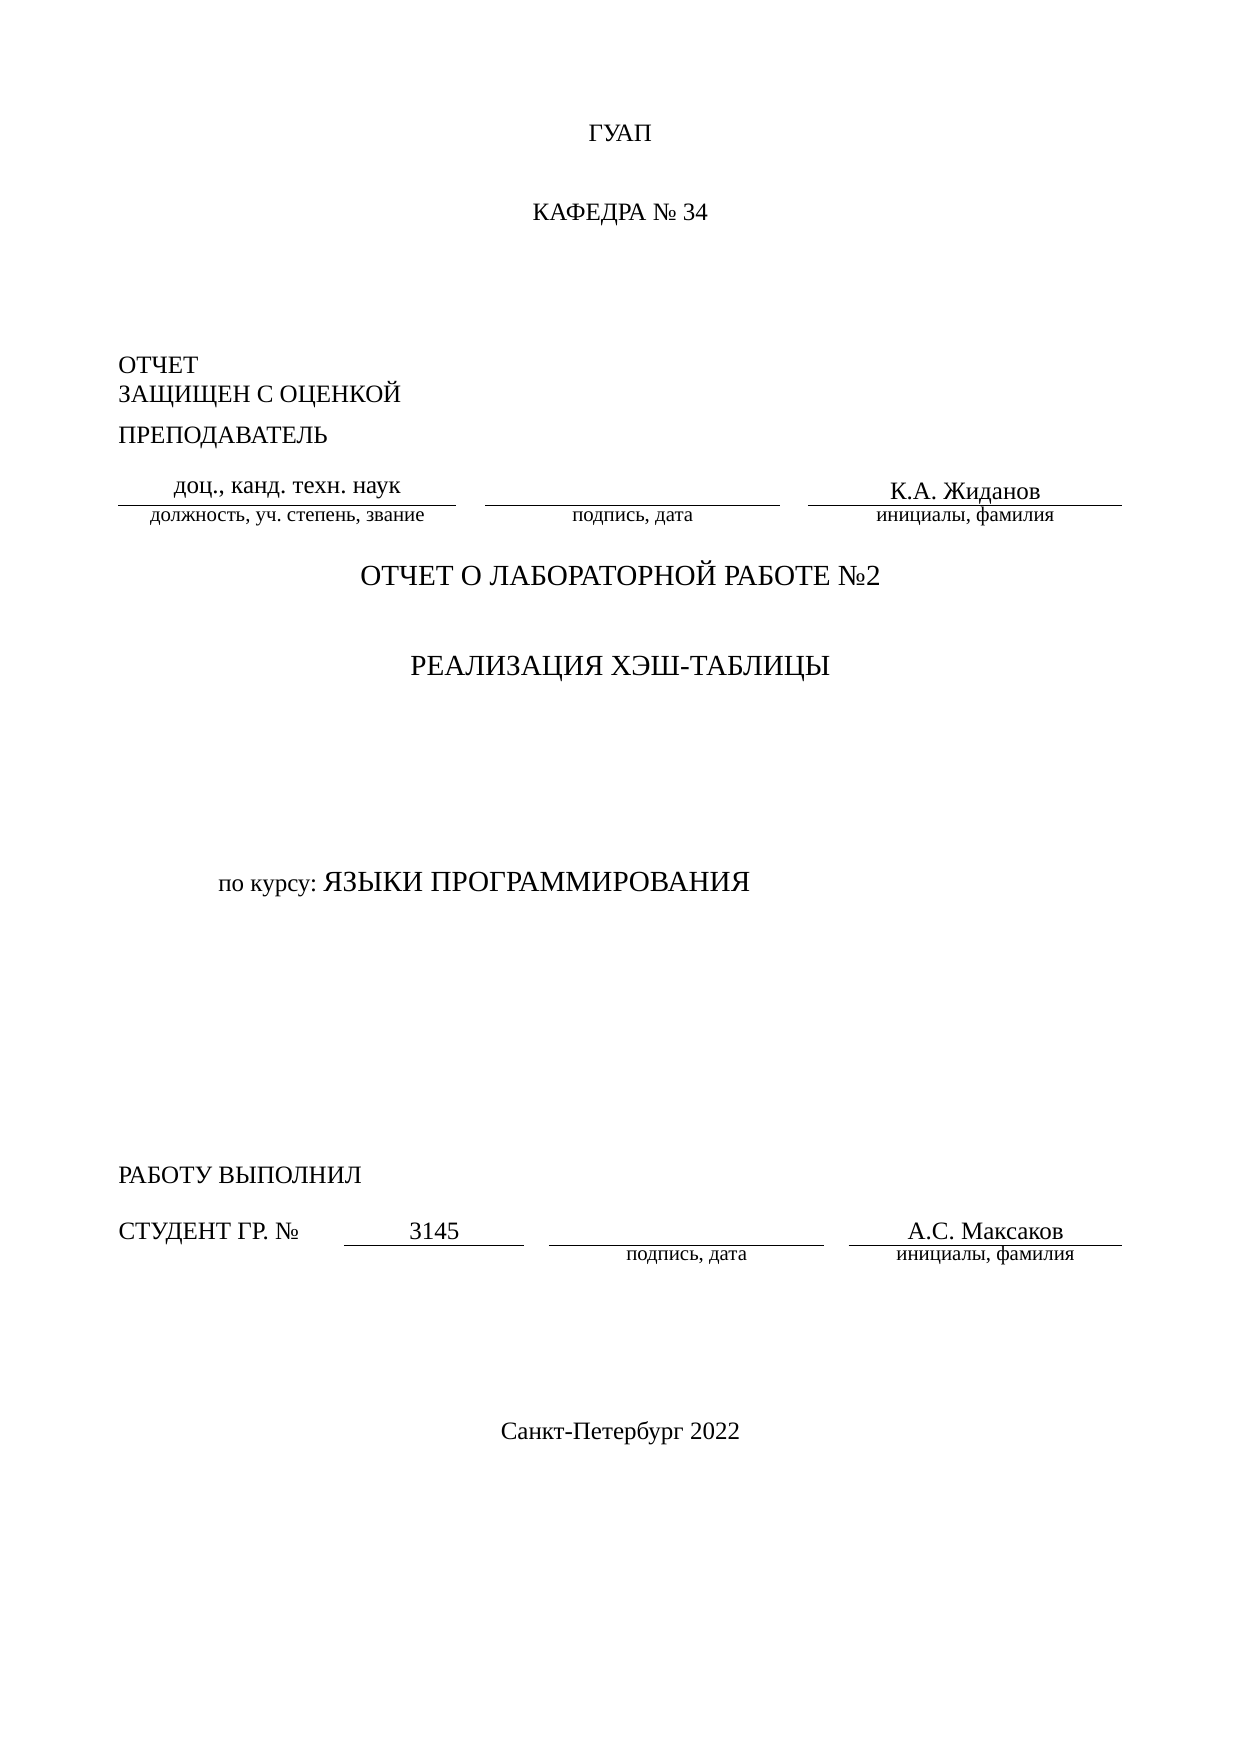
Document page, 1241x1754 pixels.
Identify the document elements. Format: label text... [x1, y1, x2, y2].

table_header [824, 1203, 848, 1244]
table_cell [780, 505, 808, 525]
text ГУАП [118, 118, 1122, 147]
table_header СТУДЕНТ ГР. № [118, 1203, 344, 1244]
table_header [456, 464, 485, 505]
table_cell инициалы, фамилия [849, 1246, 1002, 1264]
table_header доц., канд. техн. наук [118, 464, 456, 505]
table_cell подпись, дата [549, 1246, 824, 1264]
table_cell [344, 1246, 524, 1264]
table_header [524, 1203, 549, 1244]
table_cell должность, уч. степень, звание [118, 506, 456, 525]
table_cell инициалы, фамилия [1004, 1246, 1122, 1264]
table_cell [118, 898, 1122, 956]
table_cell [824, 1245, 848, 1264]
table_cell [118, 956, 1122, 985]
table_cell инициалы, фамилия [808, 506, 1122, 525]
text ПРЕПОДАВАТЕЛЬ [118, 421, 1122, 449]
text РАБОТУ ВЫПОЛНИЛ [118, 1160, 1122, 1189]
table_cell подпись, дата [485, 506, 779, 525]
table_cell [118, 1245, 344, 1264]
table_header 3145 [344, 1203, 524, 1244]
table_header К.А. Жиданов [808, 464, 1122, 505]
table_cell [524, 1245, 549, 1264]
table_header [549, 1203, 824, 1244]
text КАФЕДРА № 34 [118, 197, 1122, 226]
text ОТЧЕТ ЗАЩИЩЕН С ОЦЕНКОЙ [118, 351, 1122, 408]
table_header [780, 464, 808, 505]
table_cell по курсу: ЯЗЫКИ ПРОГРАММИРОВАНИЯ [118, 739, 1122, 898]
table_header ОТЧЕТ О ЛАБОРАТОРНОЙ РАБОТЕ №2 [118, 558, 1122, 591]
table_cell [456, 505, 485, 525]
table_cell РЕАЛИЗАЦИЯ ХЭШ-ТАБЛИЦЫ [118, 591, 1122, 739]
text Санкт-Петербург 2022 [118, 1416, 1122, 1445]
table_header [485, 464, 779, 505]
table_header А.С. Максаков [849, 1203, 1122, 1244]
